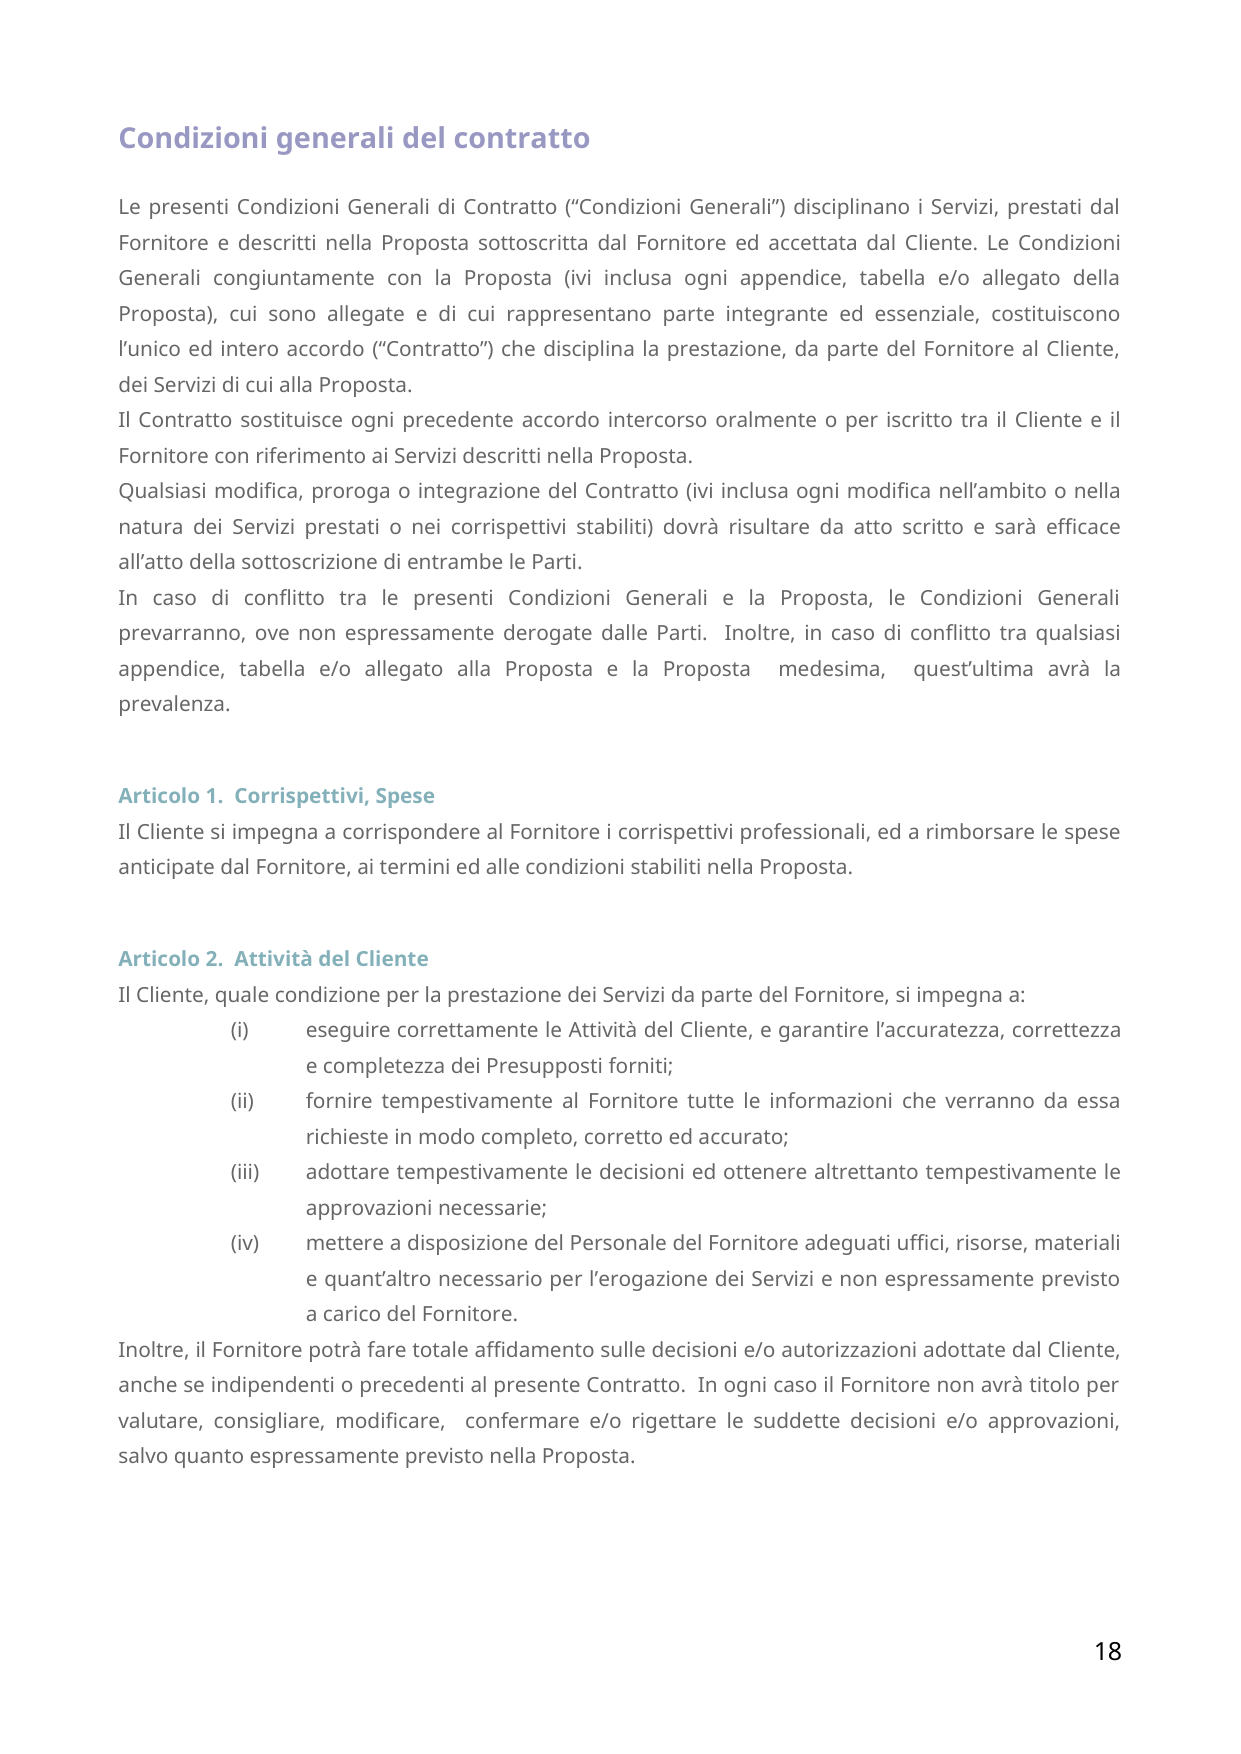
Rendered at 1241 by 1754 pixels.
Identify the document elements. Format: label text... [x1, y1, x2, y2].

text Qualsiasi modifica, proroga o integrazione del Contratto (ivi inclusa ogni modifica nell’ambito o nella natura dei Servizi prestati o nei corrispettivi stabiliti) dovrà risultare da atto scritto e sarà efficace all’atto della sottoscrizione di entrambe le Parti. [118, 476, 1122, 576]
text Il Cliente si impegna a corrispondere al Fornitore i corrispettivi professionali, ed a rimborsare le spese anticipate dal Fornitore, ai termini ed alle condizioni stabiliti nella Proposta. [118, 817, 1122, 881]
list eseguire correttamente le Attività del Cliente, e garantire l’accuratezza, correttezza e completezza dei Presupposti forniti; [231, 1015, 1122, 1079]
text In caso di conflitto tra le presenti Condizioni Generali e la Proposta, le Condizioni Generali prevarranno, ove non espressamente derogate dalle Parti. Inoltre, in caso di conflitto tra qualsiasi appendice, tabella e/o allegato alla Proposta e la Proposta medesima, quest’ultima avrà la prevalenza. [118, 583, 1122, 718]
subtitle Condizioni generali del contratto [118, 118, 1122, 157]
text Le presenti Condizioni Generali di Contratto (“Condizioni Generali”) disciplinano i Servizi, prestati dal Fornitore e descritti nella Proposta sottoscritta dal Fornitore ed accettata dal Cliente. Le Condizioni Generali congiuntamente con la Proposta (ivi inclusa ogni appendice, tabella e/o allegato della Proposta), cui sono allegate e di cui rappresentano parte integrante ed essenziale, costituiscono l’unico ed intero accordo (“Contratto”) che disciplina la prestazione, da parte del Fornitore al Cliente, dei Servizi di cui alla Proposta. [118, 192, 1122, 398]
subtitle Articolo 1. Corrispettivi, Spese [118, 781, 1122, 810]
text Il Contratto sostituisce ogni precedente accordo intercorso oralmente o per iscritto tra il Cliente e il Fornitore con riferimento ai Servizi descritti nella Proposta. [118, 405, 1122, 469]
list adottare tempestivamente le decisioni ed ottenere altrettanto tempestivamente le approvazioni necessarie; [231, 1157, 1122, 1221]
text Il Cliente, quale condizione per la prestazione dei Servizi da parte del Fornitore, si impegna a: [118, 980, 1122, 1008]
list mettere a disposizione del Personale del Fornitore adeguati uffici, risorse, materiali e quant’altro necessario per l’erogazione dei Servizi e non espressamente previsto a carico del Fornitore. [231, 1228, 1122, 1328]
subtitle Articolo 2. Attività del Cliente [118, 944, 1122, 973]
list fornire tempestivamente al Fornitore tutte le informazioni che verranno da essa richieste in modo completo, corretto ed accurato; [231, 1086, 1122, 1150]
text Inoltre, il Fornitore potrà fare totale affidamento sulle decisioni e/o autorizzazioni adottate dal Cliente, anche se indipendenti o precedenti al presente Contratto. In ogni caso il Fornitore non avrà titolo per valutare, consigliare, modificare, confermare e/o rigettare le suddette decisioni e/o approvazioni, salvo quanto espressamente previsto nella Proposta. [118, 1335, 1122, 1470]
